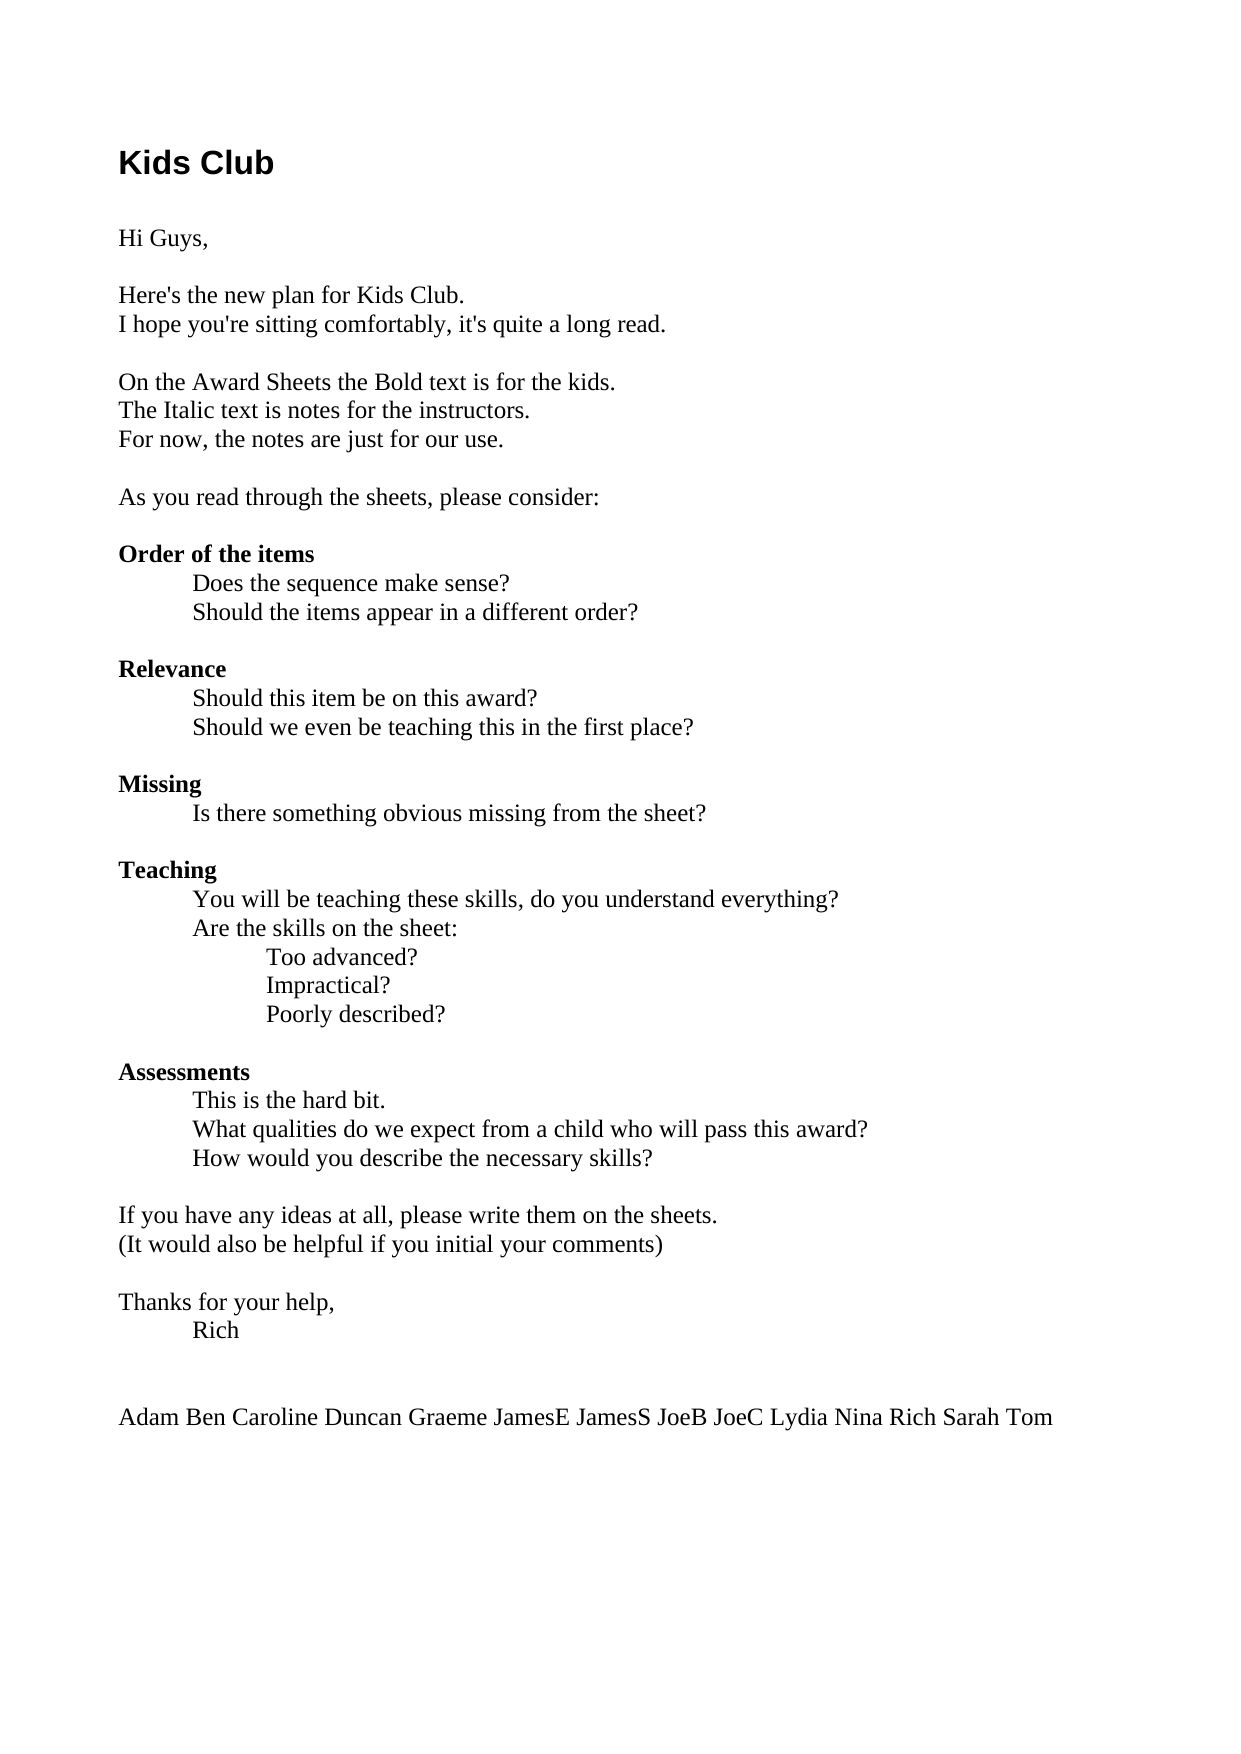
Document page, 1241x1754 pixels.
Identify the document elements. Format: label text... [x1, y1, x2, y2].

text The Italic text is notes for the instructors. [118, 396, 1122, 424]
text Thanks for your help, [118, 1287, 1122, 1316]
text Does the sequence make sense? [192, 568, 1122, 597]
text Relevance [118, 654, 1122, 683]
text Teaching [118, 856, 1122, 884]
subtitle Kids Club [118, 143, 1122, 182]
text Hi Guys, [118, 223, 1122, 252]
text How would you describe the necessary skills? [192, 1143, 1122, 1172]
text Missing [118, 769, 1122, 798]
text Here's the new plan for Kids Club. [118, 281, 1122, 309]
text As you read through the sheets, please consider: [118, 482, 1122, 511]
text Assessments [118, 1057, 1122, 1086]
text Should the items appear in a different order? [192, 597, 1122, 626]
text (It would also be helpful if you initial your comments) [118, 1229, 1122, 1258]
text Should we even be teaching this in the first place? [192, 712, 1122, 741]
text For now, the notes are just for our use. [118, 424, 1122, 453]
text Impractical? [266, 971, 1122, 999]
text Should this item be on this award? [192, 683, 1122, 712]
text I hope you're sitting comfortably, it's quite a long read. [118, 309, 1122, 338]
text Order of the items [118, 539, 1122, 568]
text Rich [192, 1316, 1122, 1344]
text This is the hard bit. [192, 1086, 1122, 1114]
text If you have any ideas at all, please write them on the sheets. [118, 1201, 1122, 1229]
text Poorly described? [266, 999, 1122, 1028]
text Is there something obvious missing from the sheet? [192, 798, 1122, 827]
text What qualities do we expect from a child who will pass this award? [192, 1114, 1122, 1143]
text On the Award Sheets the Bold text is for the kids. [118, 367, 1122, 396]
text Adam Ben Caroline Duncan Graeme JamesE JamesS JoeB JoeC Lydia Nina Rich Sarah Tom [118, 1402, 1122, 1431]
text Are the skills on the sheet: [192, 913, 1122, 942]
text You will be teaching these skills, do you understand everything? [192, 884, 1122, 913]
text Too advanced? [266, 942, 1122, 971]
